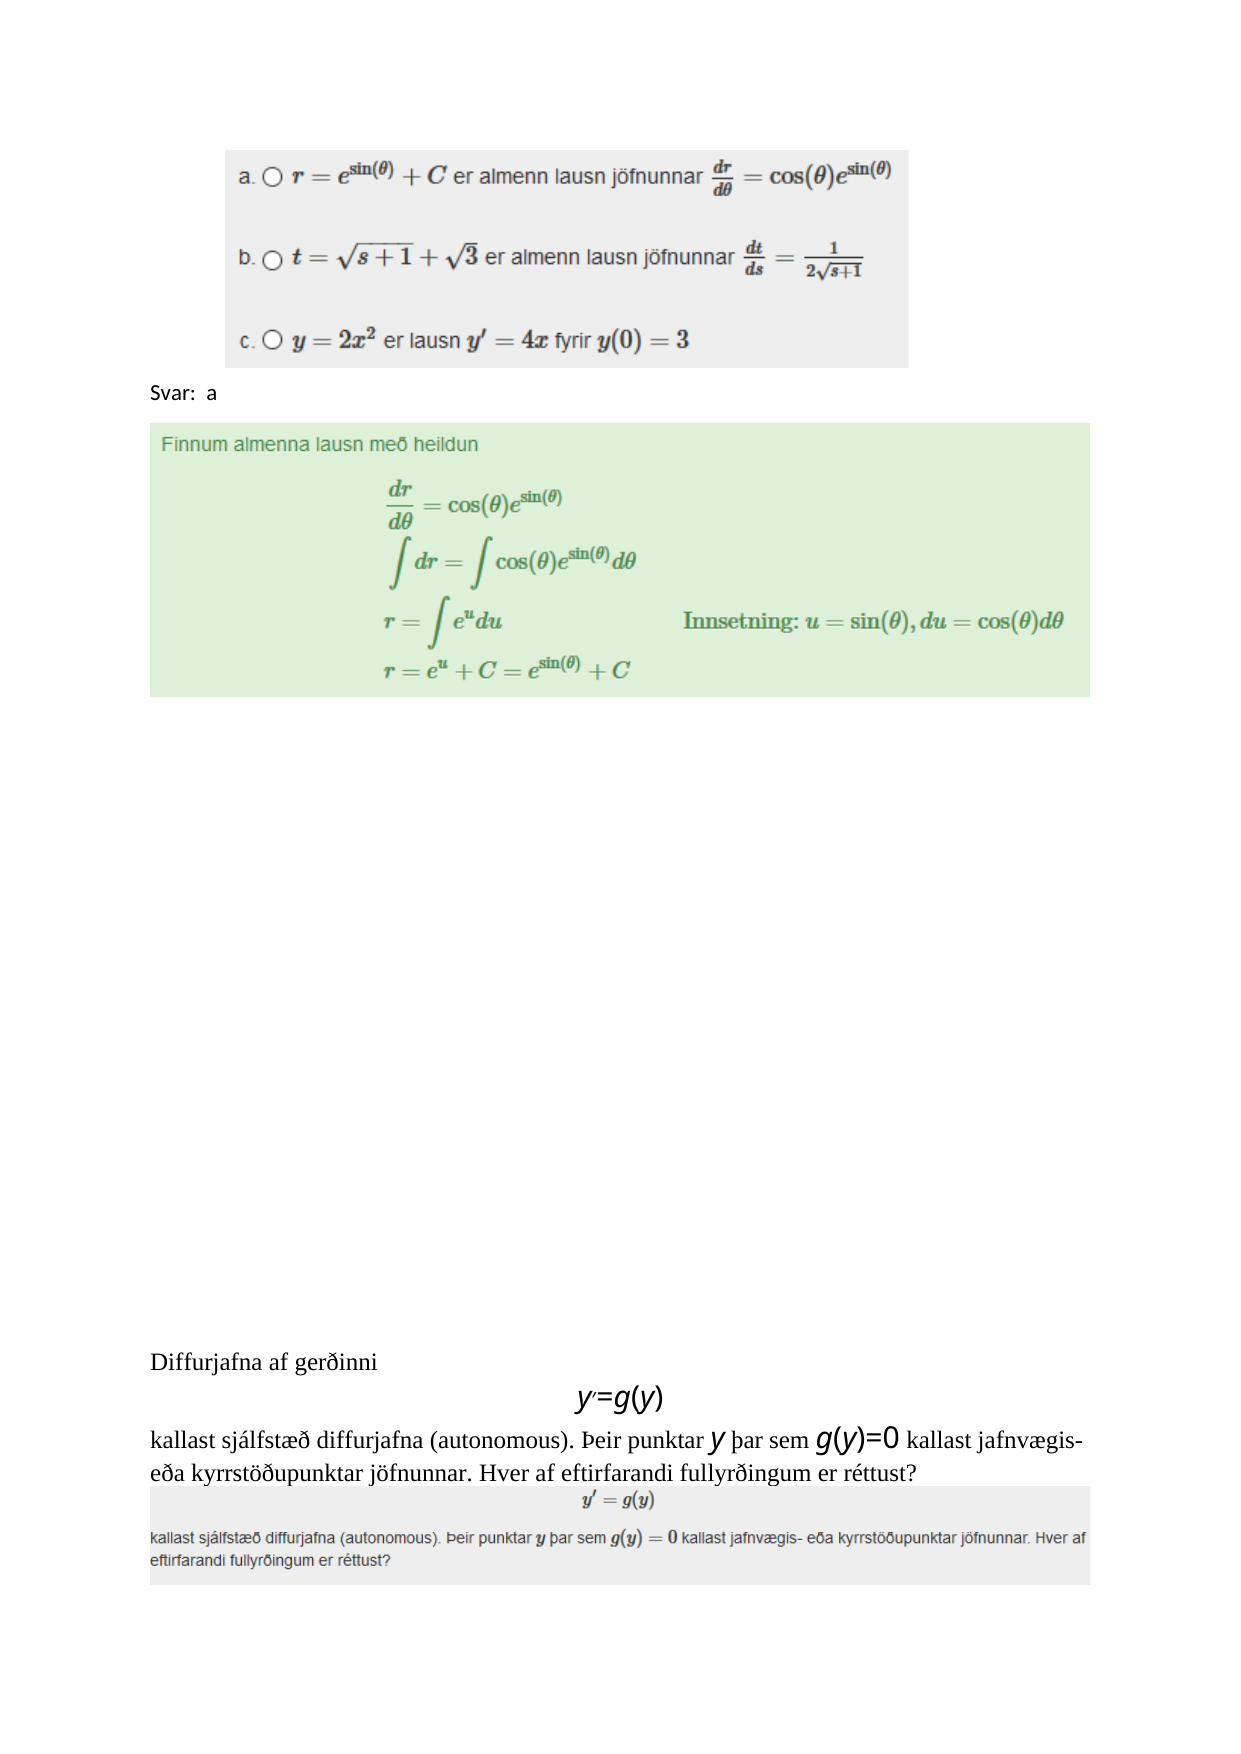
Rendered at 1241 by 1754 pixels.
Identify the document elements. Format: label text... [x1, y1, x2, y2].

text Svar: a [150, 378, 1090, 406]
text kallast sjálfstæð diffurjafna (autonomous). Þeir punktar y þar sem g(y)=0 kallast jafnvægis- eða kyrrstöðupunktar jöfnunnar. Hver af eftirfarandi fullyrðingum er réttust? [150, 1417, 1090, 1486]
text y′=g(y) [150, 1376, 1090, 1417]
text Diffurjafna af gerðinni [150, 1347, 1090, 1376]
